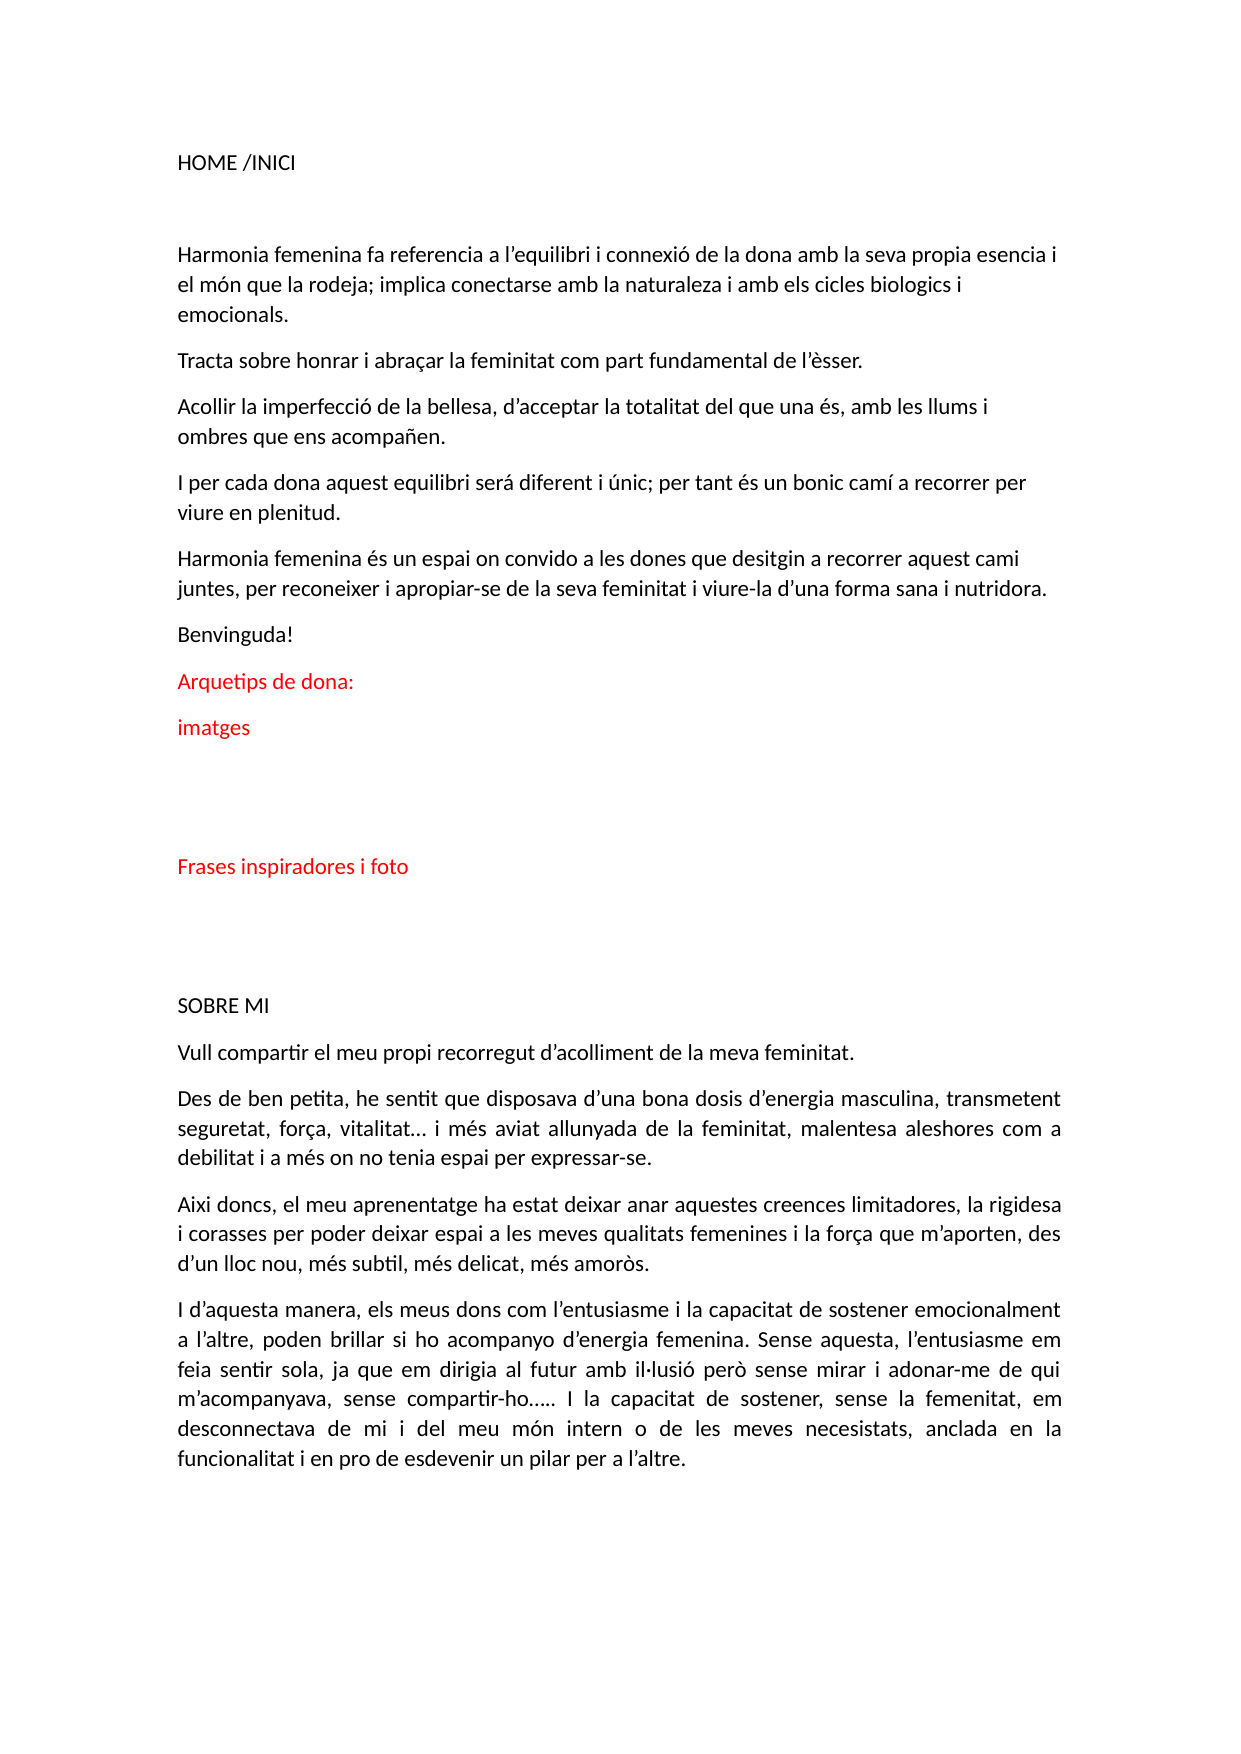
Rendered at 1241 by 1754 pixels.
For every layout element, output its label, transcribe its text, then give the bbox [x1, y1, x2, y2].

text Des de ben petita, he sentit que disposava d’una bona dosis d’energia masculina, transmetent seguretat, força, vitalitat… i més aviat allunyada de la feminitat, malentesa aleshores com a debilitat i a més on no tenia espai per expressar-se. [177, 1084, 1063, 1171]
text Harmonia femenina fa referencia a l’equilibri i connexió de la dona amb la seva propia esencia i el món que la rodeja; implica conectarse amb la naturaleza i amb els cicles biologics i emocionals. [177, 240, 1063, 328]
text imatges [177, 713, 1063, 741]
text Vull compartir el meu propi recorregut d’acolliment de la meva feminitat. [177, 1038, 1063, 1066]
text I d’aquesta manera, els meus dons com l’entusiasme i la capacitat de sostener emocionalment a l’altre, poden brillar si ho acompanyo d’energia femenina. Sense aquesta, l’entusiasme em feia sentir sola, ja que em dirigia al futur amb il·lusió però sense mirar i adonar-me de qui m’acompanyava, sense compartir-ho….. I la capacitat de sostener, sense la femenitat, em desconnectava de mi i del meu món intern o de les meves necesistats, anclada en la funcionalitat i en pro de esdevenir un pilar per a l’altre. [177, 1296, 1063, 1472]
text SOBRE MI [177, 991, 1063, 1019]
text Aixi doncs, el meu aprenentatge ha estat deixar anar aquestes creences limitadores, la rigidesa i corasses per poder deixar espai a les meves qualitats femenines i la força que m’aporten, des d’un lloc nou, més subtil, més delicat, més amoròs. [177, 1190, 1063, 1277]
text Arquetips de dona: [177, 667, 1063, 695]
text Benvinguda! [177, 621, 1063, 648]
text Harmonia femenina és un espai on convido a les dones que desitgin a recorrer aquest cami juntes, per reconeixer i apropiar-se de la seva feminitat i viure-la d’una forma sana i nutridora. [177, 544, 1063, 602]
text Tracta sobre honrar i abraçar la feminitat com part fundamental de l’èsser. [177, 346, 1063, 374]
text HOME /INICI [177, 148, 1063, 176]
text Frases inspiradores i foto [177, 852, 1063, 880]
text I per cada dona aquest equilibri será diferent i únic; per tant és un bonic camí a recorrer per viure en plenitud. [177, 468, 1063, 526]
text Acollir la imperfecció de la bellesa, d’acceptar la totalitat del que una és, amb les llums i ombres que ens acompañen. [177, 392, 1063, 450]
